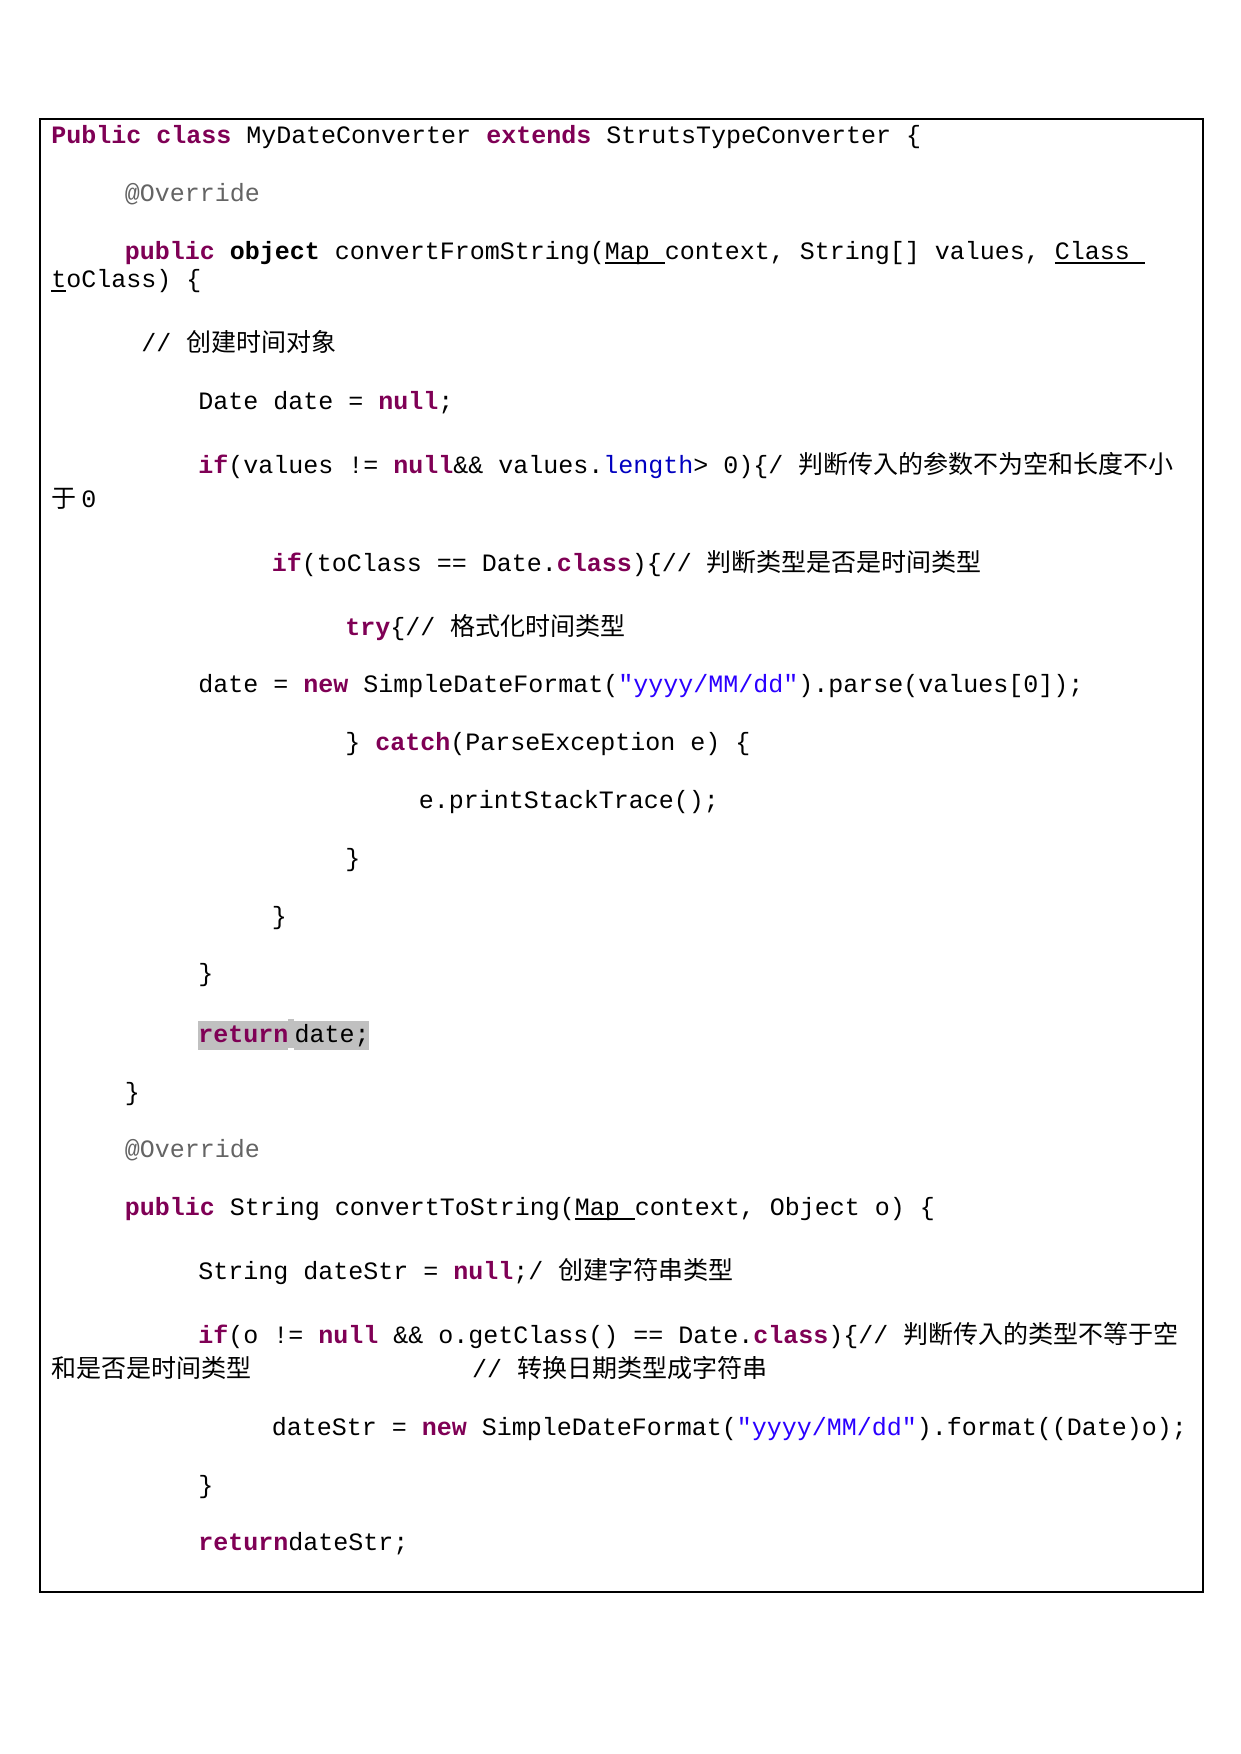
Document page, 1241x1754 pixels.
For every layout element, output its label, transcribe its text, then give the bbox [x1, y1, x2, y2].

table_header Public class MyDateConverter extends StrutsTypeConverter { @Override public object convertFromString(Map context, String[] values, Class toClass) { // 创建时间对象 Date date = null; if(values != null&& values.length> 0){/ 判断传入的参数不为空和长度不小于0 if(toClass == Date.class){// 判断类型是否是时间类型 try{// 格式化时间类型 date = new SimpleDateFormat("yyyy/MM/dd").parse(values[0]); } catch(ParseException e) { e.printStackTrace(); } } } return date; } @Override public String convertToString(Map context, Object o) { String dateStr = null;/ 创建字符串类型 if(o != null && o.getClass() == Date.class){// 判断传入的类型不等于空和是否是时间类型 // 转换日期类型成字符串 dateStr = new SimpleDateFormat("yyyy/MM/dd").format((Date)o); } returndateStr; [41, 120, 1202, 1591]
